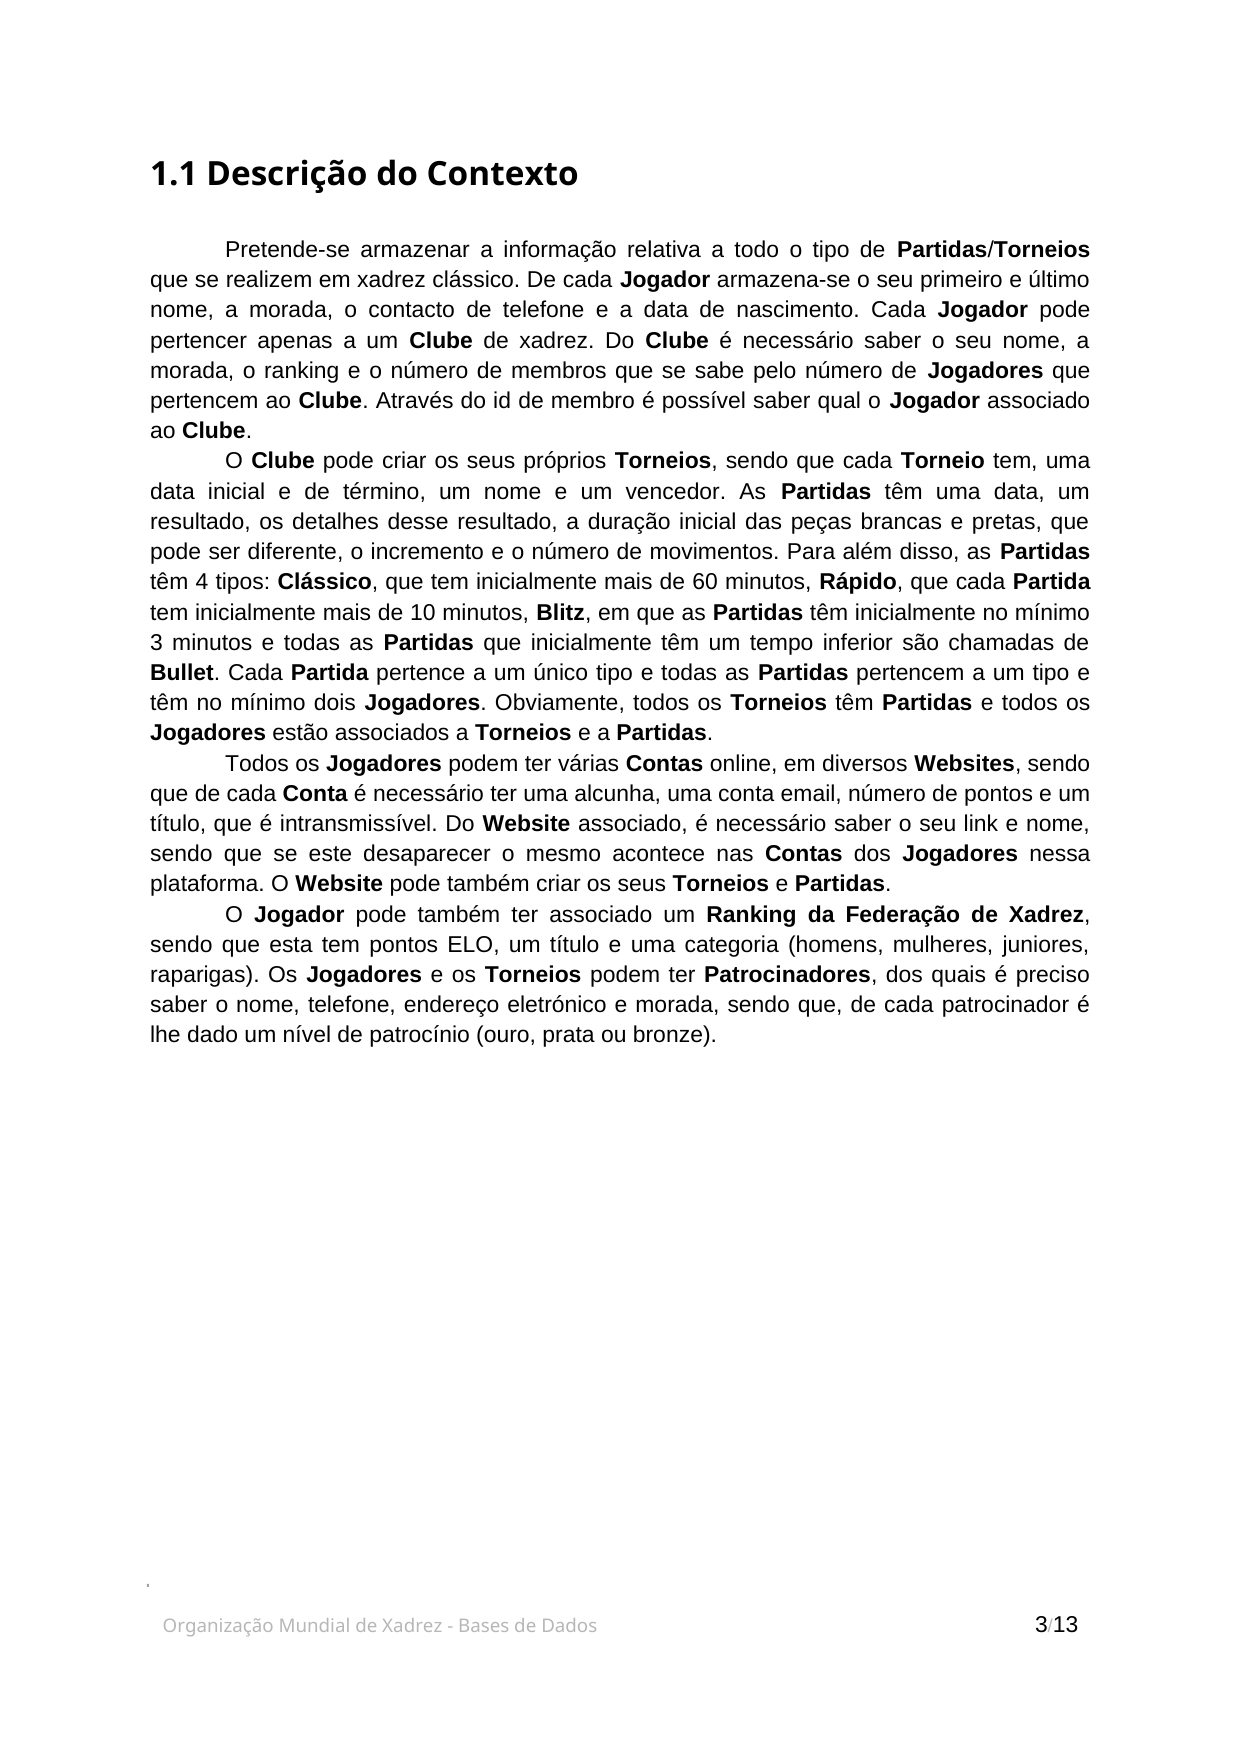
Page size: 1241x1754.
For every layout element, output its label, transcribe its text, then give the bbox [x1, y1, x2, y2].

text O Clube pode criar os seus próprios Torneios, sendo que cada Torneio tem, uma data inicial e de término, um nome e um vencedor. As Partidas têm uma data, um resultado, os detalhes desse resultado, a duração inicial das peças brancas e pretas, que pode ser diferente, o incremento e o número de movimentos. Para além disso, as Partidas têm 4 tipos: Clássico, que tem inicialmente mais de 60 minutos, Rápido, que cada Partida tem inicialmente mais de 10 minutos, Blitz, em que as Partidas têm inicialmente no mínimo 3 minutos e todas as Partidas que inicialmente têm um tempo inferior são chamadas de Bullet. Cada Partida pertence a um único tipo e todas as Partidas pertencem a um tipo e têm no mínimo dois Jogadores. Obviamente, todos os Torneios têm Partidas e todos os Jogadores estão associados a Torneios e a Partidas. [150, 447, 1090, 746]
text O Jogador pode também ter associado um Ranking da Federação de Xadrez, sendo que esta tem pontos ELO, um título e uma categoria (homens, mulheres, juniores, raparigas). Os Jogadores e os Torneios podem ter Patrocinadores, dos quais é preciso saber o nome, telefone, endereço eletrónico e morada, sendo que, de cada patrocinador é lhe dado um nível de patrocínio (ouro, prata ou bronze). [150, 901, 1090, 1048]
text Pretende-se armazenar a informação relativa a todo o tipo de Partidas/Torneios que se realizem em xadrez clássico. De cada Jogador armazena-se o seu primeiro e último nome, a morada, o contacto de telefone e a data de nascimento. Cada Jogador pode pertencer apenas a um Clube de xadrez. Do Clube é necessário saber o seu nome, a morada, o ranking e o número de membros que se sabe pelo número de Jogadores que pertencem ao Clube. Através do id de membro é possível saber qual o Jogador associado ao Clube. [150, 236, 1090, 443]
text Todos os Jogadores podem ter várias Contas online, em diversos Websites, sendo que de cada Conta é necessário ter uma alcunha, uma conta email, número de pontos e um título, que é intransmissível. Do Website associado, é necessário saber o seu link e nome, sendo que se este desaparecer o mesmo acontece nas Contas dos Jogadores nessa plataforma. O Website pode também criar os seus Torneios e Partidas. [150, 749, 1090, 897]
subtitle 1.1 Descrição do Contexto [150, 150, 1090, 195]
